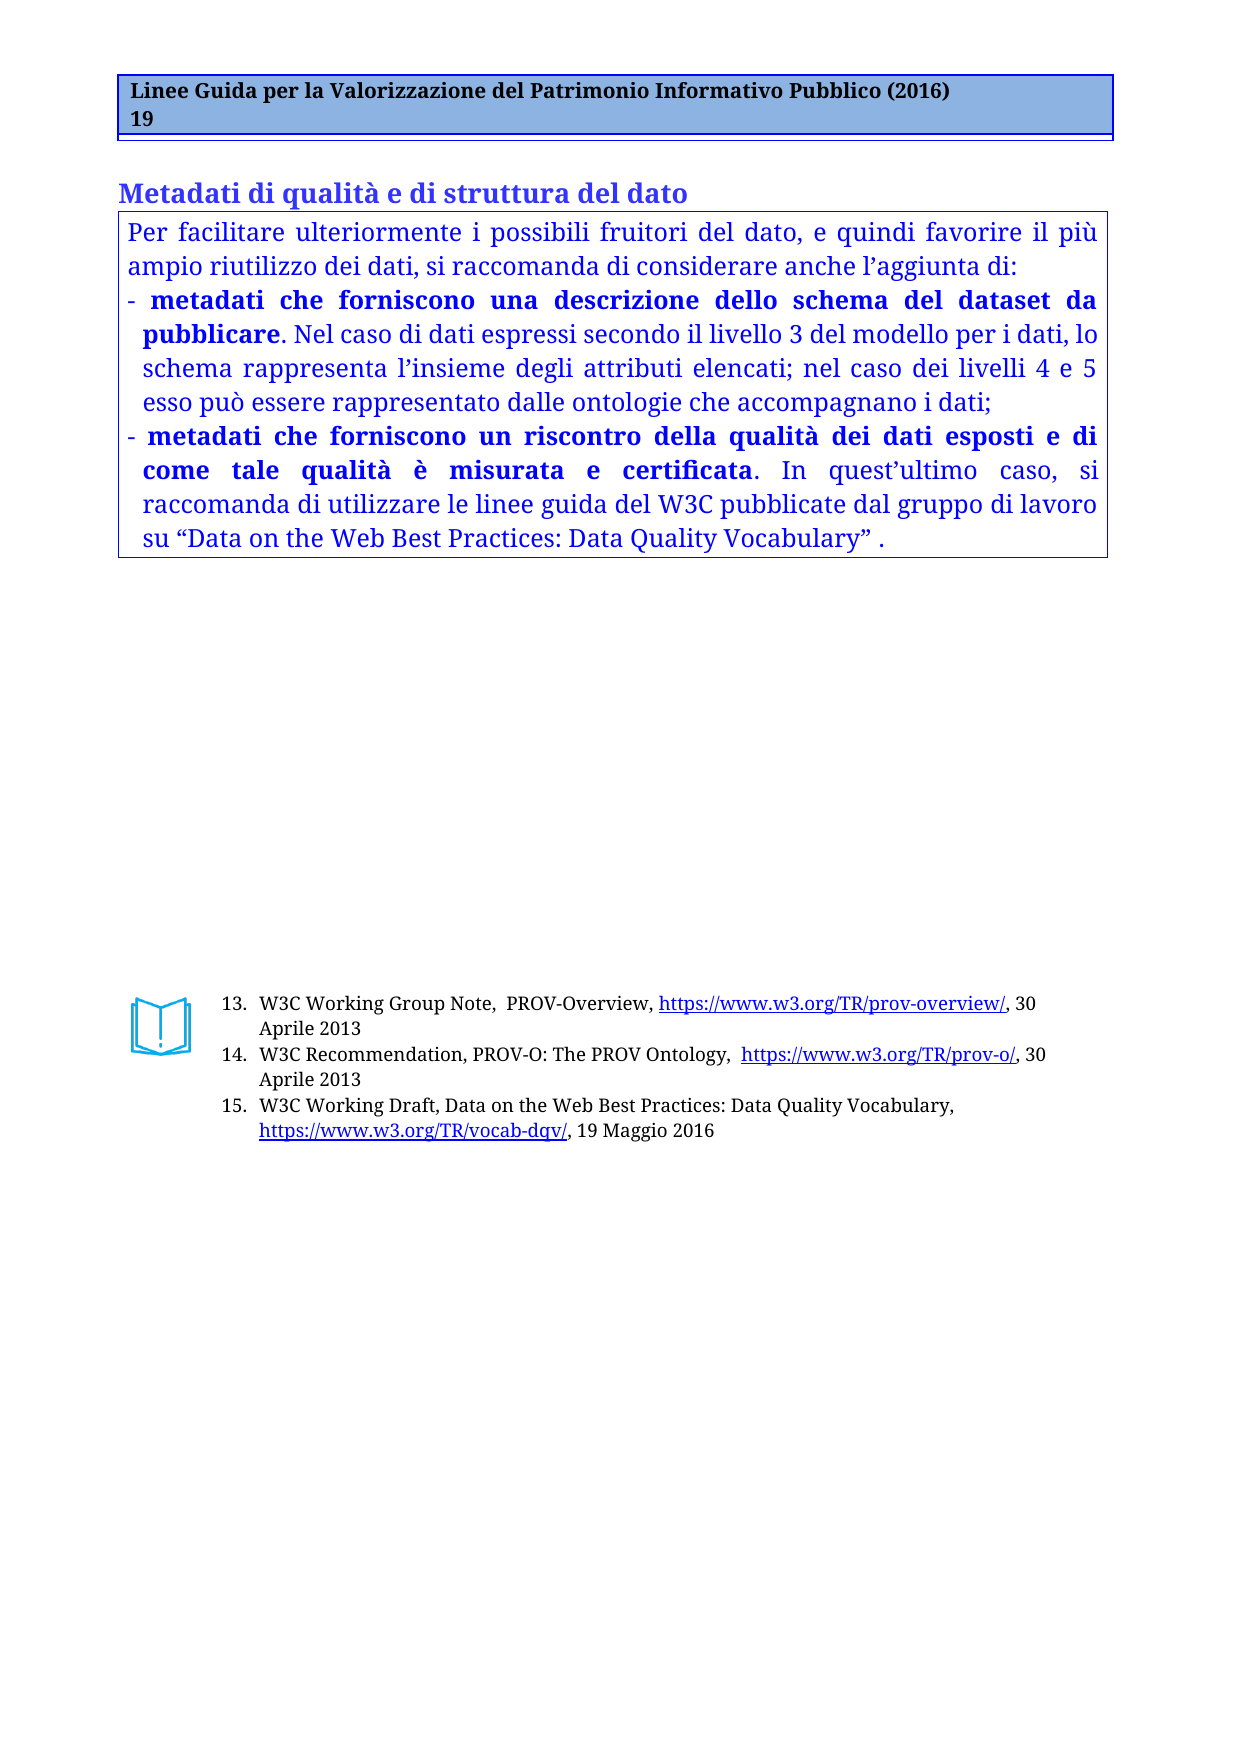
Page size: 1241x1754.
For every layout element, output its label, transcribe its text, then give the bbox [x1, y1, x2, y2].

text - metadati che forniscono una descrizione dello schema del dataset da pubblicare. Nel caso di dati espressi secondo il livello 3 del modello per i dati, lo schema rappresenta l’insieme degli attributi elencati; nel caso dei livelli 4 e 5 esso può essere rappresentato dalle ontologie che accompagnano i dati; [119, 279, 1107, 416]
list W3C Recommendation, PROV-O: The PROV Ontology, https://www.w3.org/TR/prov-o/, 30 Aprile 2013 [221, 1041, 1079, 1092]
text Per facilitare ulteriormente i possibili fruitori del dato, e quindi favorire il più ampio riutilizzo dei dati, si raccomanda di considerare anche l’aggiunta di: [119, 212, 1107, 279]
picture [119, 985, 201, 1067]
text - metadati che forniscono un riscontro della qualità dei dati esposti e di come tale qualità è misurata e certificata. In quest’ultimo caso, si raccomanda di utilizzare le linee guida del W3C pubblicate dal gruppo di lavoro su “Data on the Web Best Practices: Data Quality Vocabulary” 15. [119, 416, 1107, 557]
subtitle Metadati di qualità e di struttura del dato [118, 174, 1108, 211]
list W3C Working Draft, Data on the Web Best Practices: Data Quality Vocabulary, https://www.w3.org/TR/vocab-dqv/, 19 Maggio 2016 [221, 1092, 1079, 1143]
list W3C Working Group Note, PROV-Overview, https://www.w3.org/TR/prov-overview/, 30 Aprile 2013 [221, 990, 1079, 1041]
